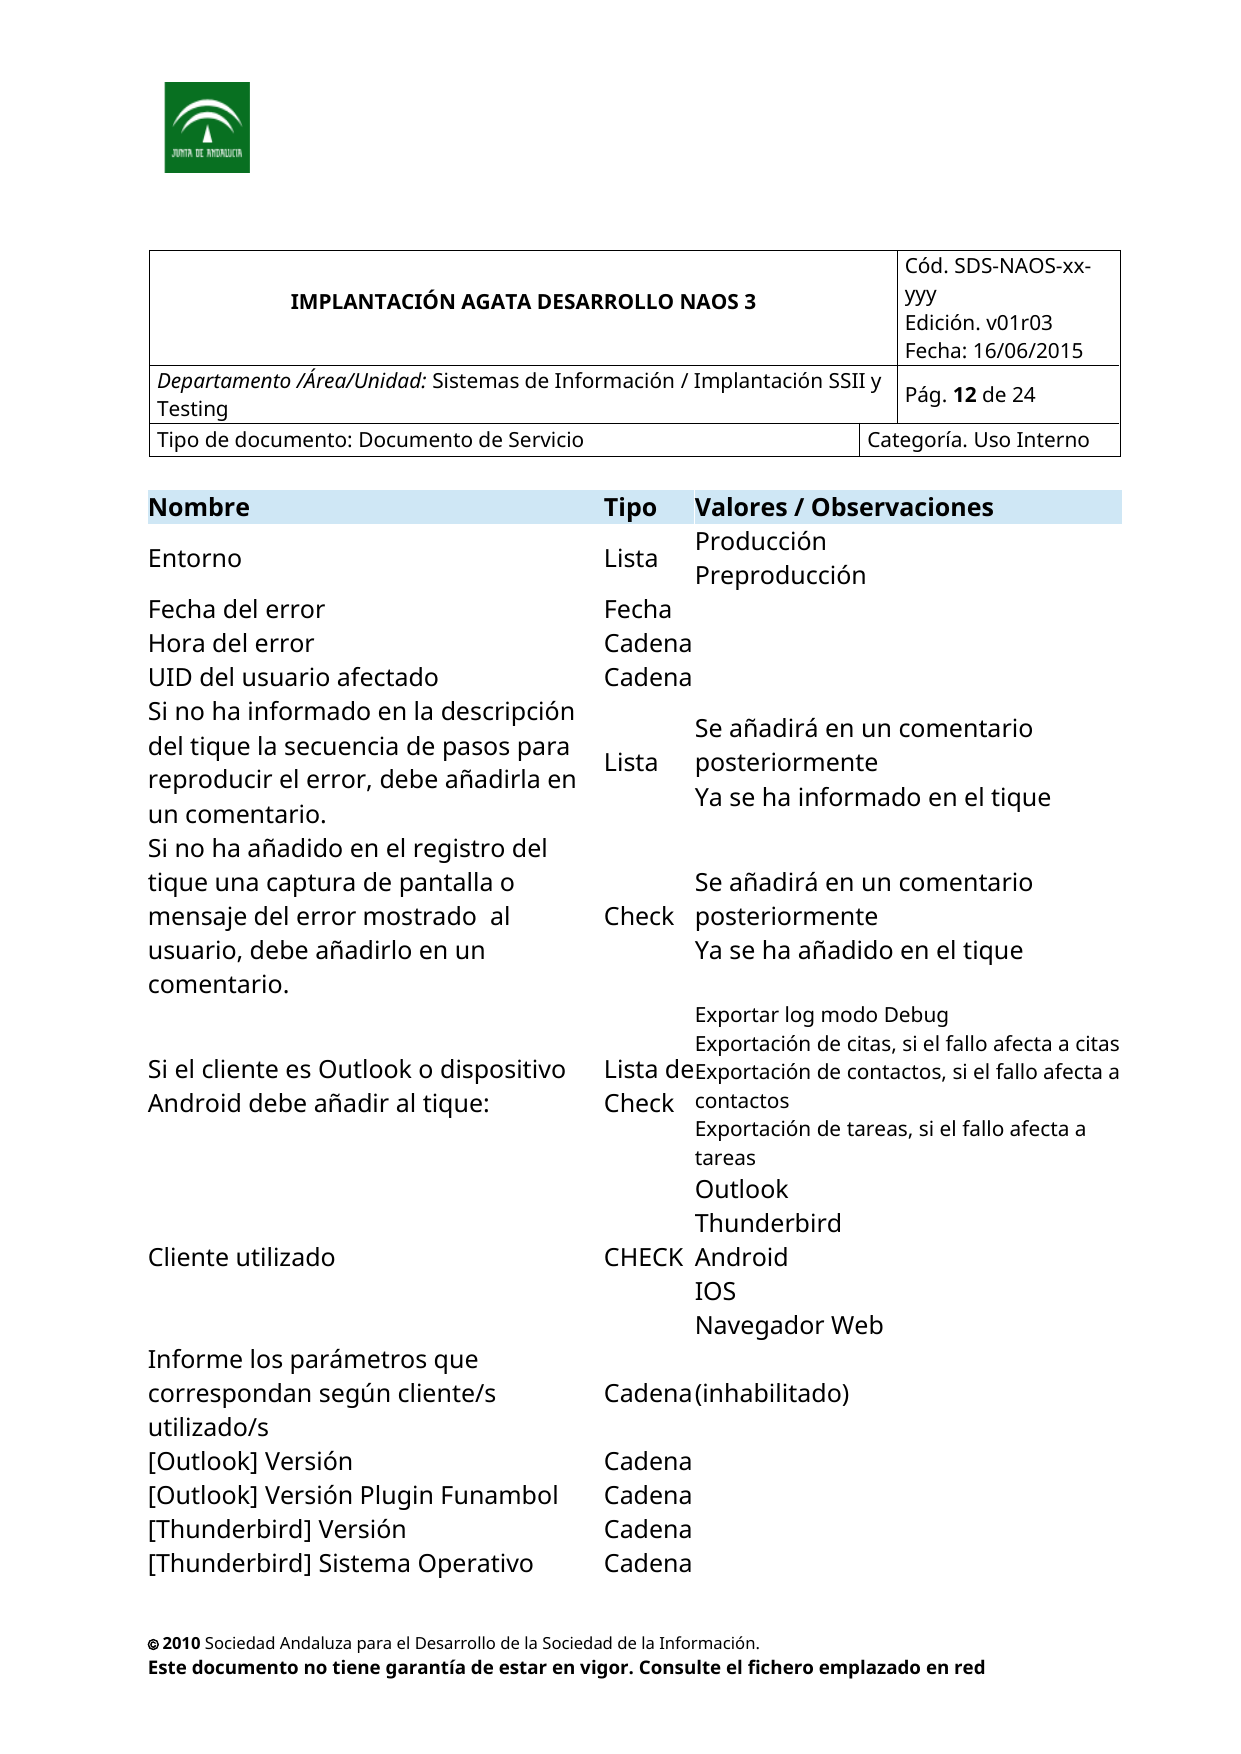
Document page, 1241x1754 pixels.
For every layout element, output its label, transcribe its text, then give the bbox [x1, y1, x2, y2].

table_cell Cadena [604, 660, 694, 694]
table_cell Entorno [148, 524, 604, 592]
table_cell Se añadirá en un comentario posteriormente Ya se ha añadido en el tique [695, 830, 1122, 1001]
table_cell Cadena [604, 1342, 694, 1444]
table_cell [Outlook] Versión Plugin Funambol [148, 1478, 604, 1512]
table_cell [695, 626, 1122, 660]
table_cell Cadena [604, 1546, 694, 1580]
table_cell [695, 1512, 1122, 1546]
table_cell [695, 660, 1122, 694]
table_cell Cliente utilizado [148, 1171, 604, 1342]
table_cell Se añadirá en un comentario posteriormente Ya se ha informado en el tique [695, 694, 1122, 830]
table_cell Producción Preproducción [695, 524, 1122, 592]
table_cell [Thunderbird] Sistema Operativo [148, 1546, 604, 1580]
table_cell Si no ha añadido en el registro del tique una captura de pantalla o mensaje del error mostrado al usuario, debe añadirlo en un comentario. [148, 830, 604, 1001]
table_cell [695, 1478, 1122, 1512]
table_cell Check [604, 830, 694, 1001]
table_cell [695, 1546, 1122, 1580]
table_cell Hora del error [148, 626, 604, 660]
table_cell Cadena [604, 1478, 694, 1512]
table_cell [695, 592, 1122, 626]
table_cell Outlook Thunderbird Android IOS Navegador Web [695, 1171, 1122, 1342]
table_cell Cadena [604, 1512, 694, 1546]
table_cell Lista [604, 524, 694, 592]
table_cell Si no ha informado en la descripción del tique la secuencia de pasos para reproducir el error, debe añadirla en un comentario. [148, 694, 604, 830]
table_header Nombre [148, 490, 604, 524]
table_cell [Thunderbird] Versión [148, 1512, 604, 1546]
table_cell (inhabilitado) [695, 1342, 1122, 1444]
table_cell [695, 1444, 1122, 1478]
table_header Valores / Observaciones [695, 490, 1122, 524]
table_cell Lista de Check [604, 1001, 694, 1171]
table_cell Fecha del error [148, 592, 604, 626]
table_header Tipo [604, 490, 694, 524]
table_cell Cadena [604, 626, 694, 660]
table_cell CHECK [604, 1171, 694, 1342]
table_cell Lista [604, 694, 694, 830]
table_cell Fecha [604, 592, 694, 626]
table_cell Exportar log modo Debug Exportación de citas, si el fallo afecta a citas Exportación de contactos, si el fallo afecta a contactos Exportación de tareas, si el fallo afecta a tareas [695, 1001, 1122, 1171]
table_cell Cadena [604, 1444, 694, 1478]
table_cell Informe los parámetros que correspondan según cliente/s utilizado/s [148, 1342, 604, 1444]
table_cell [Outlook] Versión [148, 1444, 604, 1478]
table_cell UID del usuario afectado [148, 660, 604, 694]
table_cell Si el cliente es Outlook o dispositivo Android debe añadir al tique: [148, 1001, 604, 1171]
